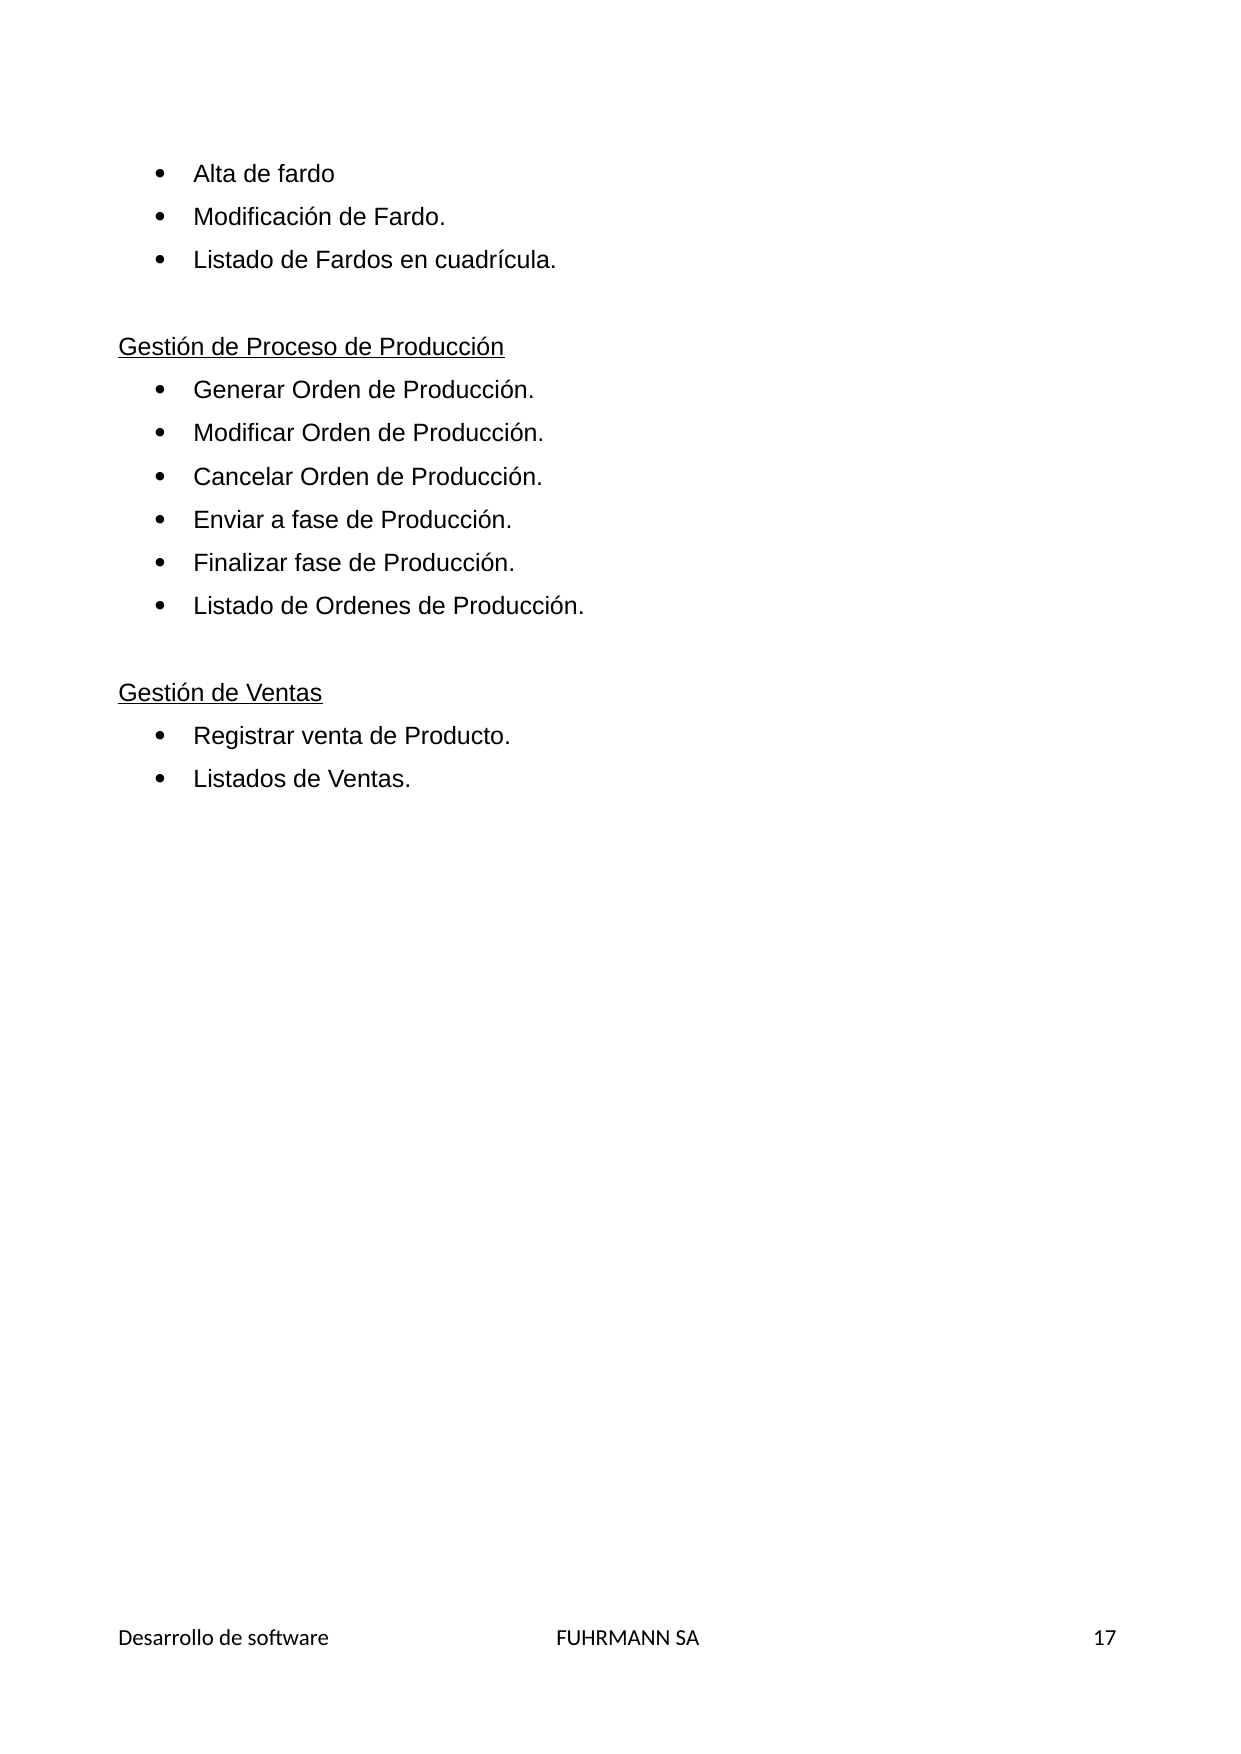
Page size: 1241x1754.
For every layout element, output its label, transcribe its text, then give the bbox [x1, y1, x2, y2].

list Finalizar fase de Producción. [156, 548, 1122, 577]
text Gestión de Proceso de Producción [118, 332, 1122, 361]
list Modificación de Fardo. [156, 202, 1122, 231]
list Cancelar Orden de Producción. [156, 461, 1122, 490]
text Gestión de Ventas [118, 677, 1122, 706]
list Generar Orden de Producción. [156, 375, 1122, 404]
list Listado de Ordenes de Producción. [156, 591, 1122, 620]
list Modificar Orden de Producción. [156, 418, 1122, 447]
list Enviar a fase de Producción. [156, 505, 1122, 533]
list Registrar venta de Producto. [156, 721, 1122, 749]
list Listados de Ventas. [156, 764, 1122, 793]
list Alta de fardo [156, 159, 1122, 188]
list Listado de Fardos en cuadrícula. [156, 246, 1122, 274]
